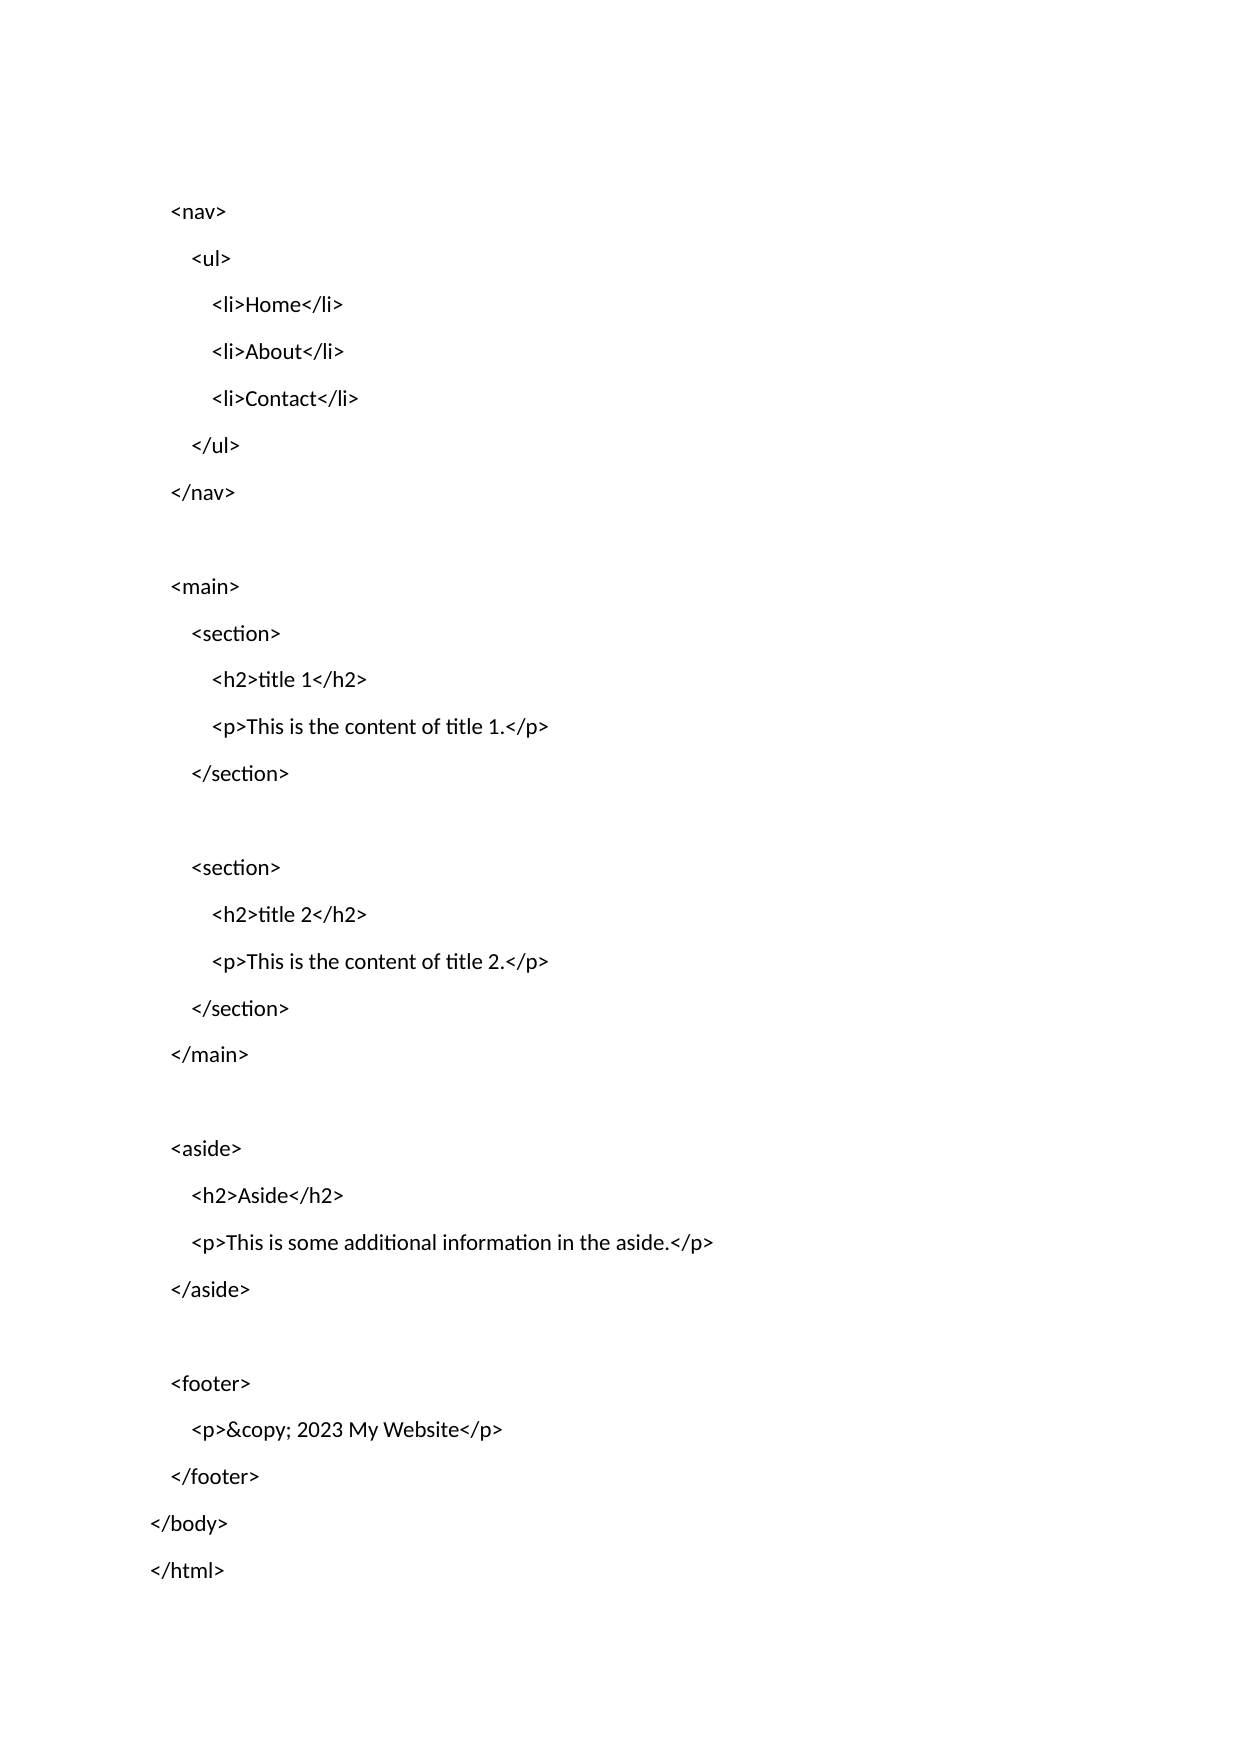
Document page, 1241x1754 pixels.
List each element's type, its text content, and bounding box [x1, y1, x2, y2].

text <footer> [150, 1369, 1090, 1397]
text </main> [150, 1041, 1090, 1069]
text <li>About</li> [150, 337, 1090, 366]
text </footer> [150, 1462, 1090, 1491]
text <h2>title 1</h2> [150, 666, 1090, 694]
text <h2>Aside</h2> [150, 1181, 1090, 1209]
text <p>This is some additional information in the aside.</p> [150, 1228, 1090, 1256]
text <p>This is the content of title 1.</p> [150, 712, 1090, 741]
text <li>Home</li> [150, 291, 1090, 319]
text <aside> [150, 1134, 1090, 1162]
text </section> [150, 759, 1090, 787]
text </nav> [150, 478, 1090, 506]
text </html> [150, 1556, 1090, 1584]
text <p>This is the content of title 2.</p> [150, 947, 1090, 975]
text <p>&copy; 2023 My Website</p> [150, 1416, 1090, 1444]
text <section> [150, 853, 1090, 881]
text <ul> [150, 244, 1090, 272]
text <section> [150, 619, 1090, 647]
text </aside> [150, 1275, 1090, 1303]
text </section> [150, 994, 1090, 1022]
text <nav> [150, 197, 1090, 225]
text <li>Contact</li> [150, 384, 1090, 412]
text <h2>title 2</h2> [150, 900, 1090, 928]
text </body> [150, 1509, 1090, 1537]
text </ul> [150, 431, 1090, 459]
text <main> [150, 572, 1090, 600]
